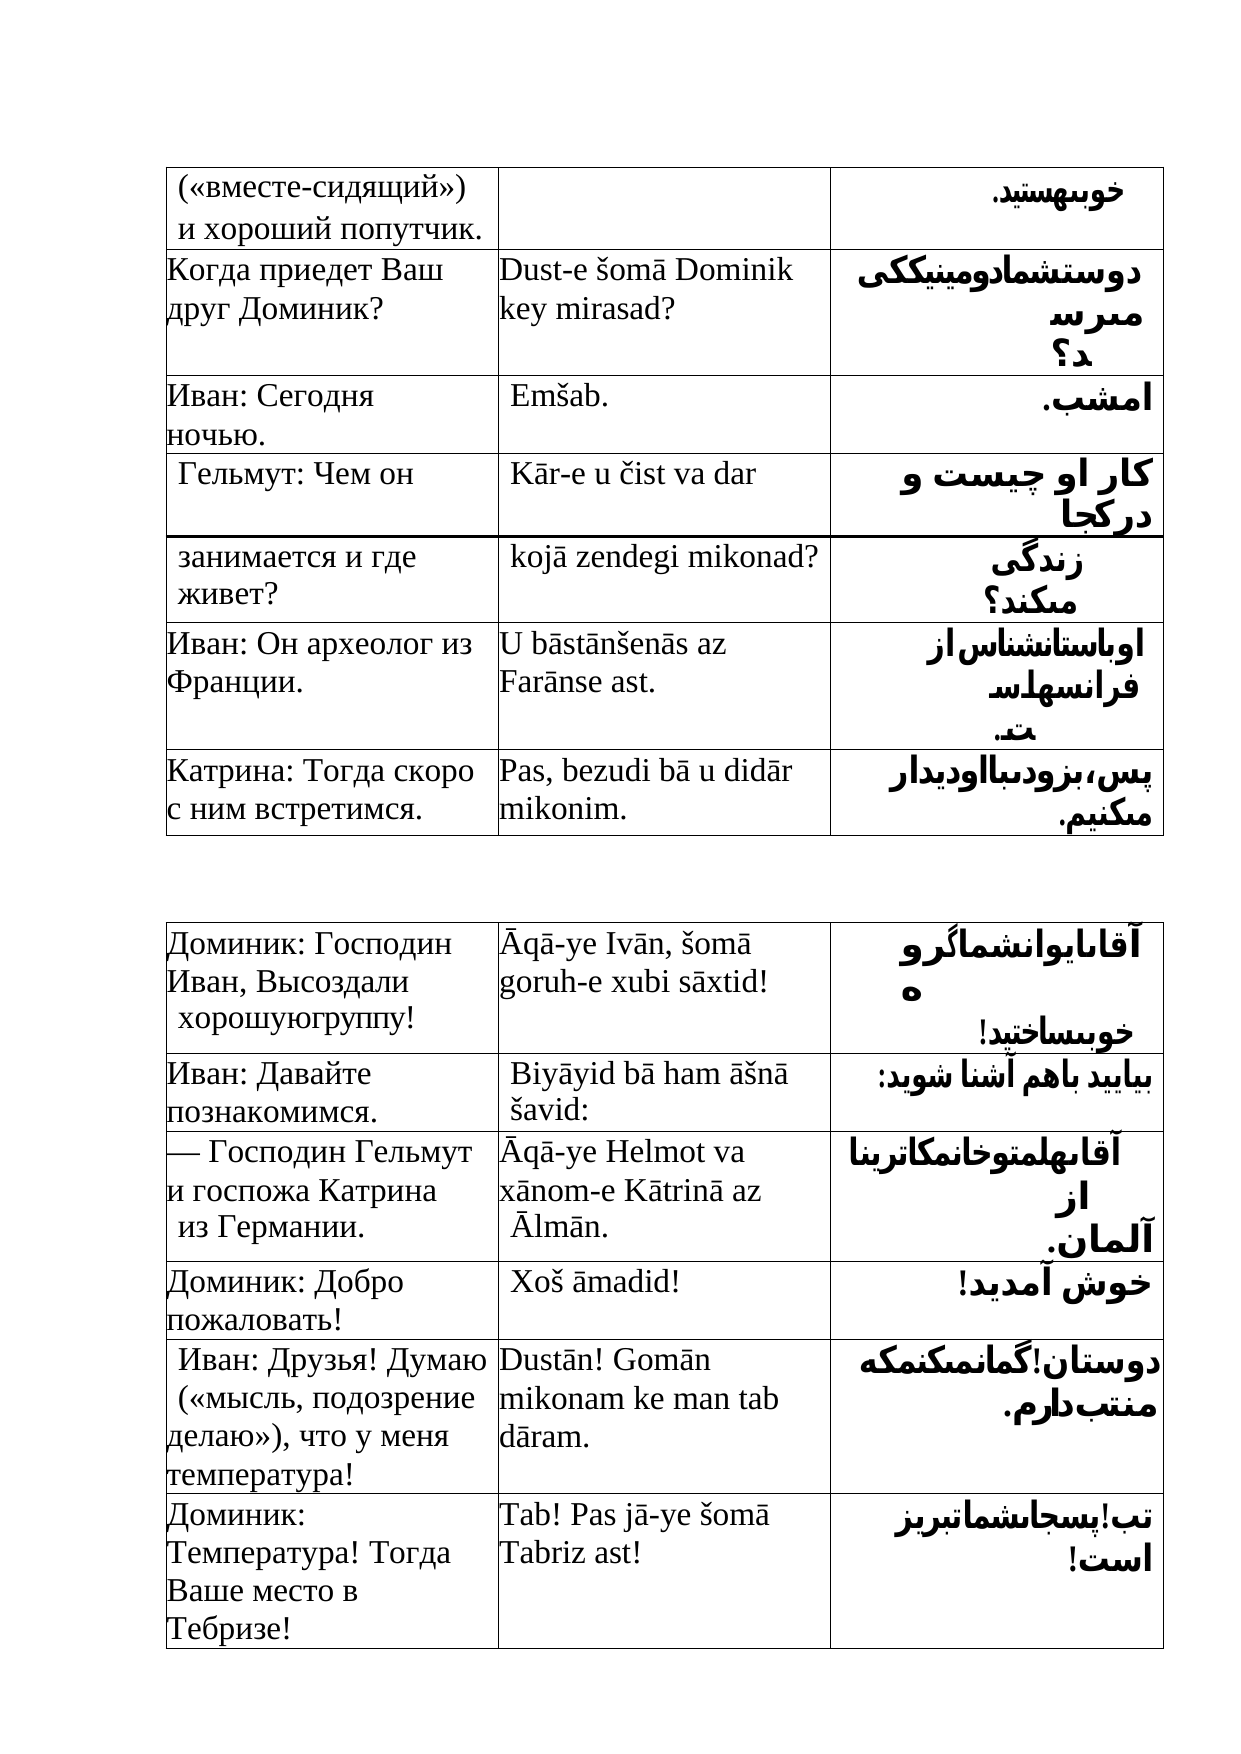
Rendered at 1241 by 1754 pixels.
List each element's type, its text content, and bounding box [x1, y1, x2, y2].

table_cell U bāstānšenās az Farānse ast. [499, 623, 830, 749]
table_cell تب!پسجاىشماتبريز است! [831, 1494, 1163, 1647]
table_cell Катрина: Тогда скоро с ним встретимся. [167, 750, 498, 835]
table_cell خوش آمديد! [831, 1262, 1163, 1338]
table_cell Доминик: Температура! Тогда Ваше место в Тебризе! [167, 1494, 498, 1647]
table_cell Kār-e u čist va dar [499, 454, 830, 535]
table_cell Dustān! Gomān mikonam ke man tab dāram. [499, 1340, 830, 1493]
table_cell Dust-e šomā Dominik key mirasad? [499, 250, 830, 375]
table_cell آقاىھلمتوخانمكاترينا از آلمان. [831, 1132, 1163, 1261]
table_cell دوستشمادومينيکكى مىرسد؟ [831, 250, 1163, 375]
table_cell [499, 168, 830, 211]
table_cell Гельмут: Чем он [167, 454, 498, 535]
table_header kojā zendegi mikonad? [499, 538, 830, 622]
table_cell Pas, bezudi bā u didār mikonim. [499, 750, 830, 835]
table_header Āqā-ye Ivān, šomā goruh-e xubi sāxtid! [499, 923, 830, 1052]
table_cell — Господин Гельмут и госпожа Катрина из Германии. [167, 1132, 498, 1261]
table_cell и хороший попутчик. [167, 211, 498, 248]
table_header занимается и где живет? [167, 538, 498, 622]
table_cell Иван: Друзья! Думаю («мысль, подозрение делаю»), что у меня температура! [167, 1340, 498, 1493]
table_cell امشب. [831, 376, 1163, 453]
table_cell Tab! Pas jā-ye šomā Tabriz ast! [499, 1494, 830, 1647]
table_cell كار او چيست و دركجا [831, 454, 1163, 535]
table_cell [499, 211, 830, 248]
table_cell شماھمنشين و ھمراه خوبىھستيد. [831, 168, 1163, 211]
table_cell Emšab. [499, 376, 830, 453]
table_cell Āqā-ye Helmot va xānom-e Kātrinā az Ālmān. [499, 1132, 830, 1261]
table_cell [831, 211, 1163, 248]
table_header زندگى مىكند؟ [831, 538, 1163, 622]
table_cell Когда приедет Ваш друг Доминик? [167, 250, 498, 375]
table_cell Xoš āmadid! [499, 1262, 830, 1338]
table_cell Иван: Давайте познакомимся. [167, 1054, 498, 1131]
table_cell بياييد باھم آشنا شويد: [831, 1054, 1163, 1131]
table_cell Иван: Он археолог из Франции. [167, 623, 498, 749]
table_cell پس،بزودىبااوديدار مىكنيم. [831, 750, 1163, 835]
table_cell Доминик: Добро пожаловать! [167, 1262, 498, 1338]
table_header آقاىايوانشماگروه خوبىساختيد! [831, 923, 1163, 1052]
table_cell Biyāyid bā ham āšnā šavid: [499, 1054, 830, 1131]
table_cell Иван: Сегодня ночью. [167, 376, 498, 453]
table_header Доминик: Господин Иван, Высоздали хорошуюгруппу! [167, 923, 498, 1052]
table_cell اوباستانشناس از فرانسهاست. [831, 623, 1163, 749]
table_cell («вместе-сидящий») [167, 168, 498, 211]
table_cell دوستان!گمانمىكنمكه منتب دارم. [831, 1340, 1163, 1493]
